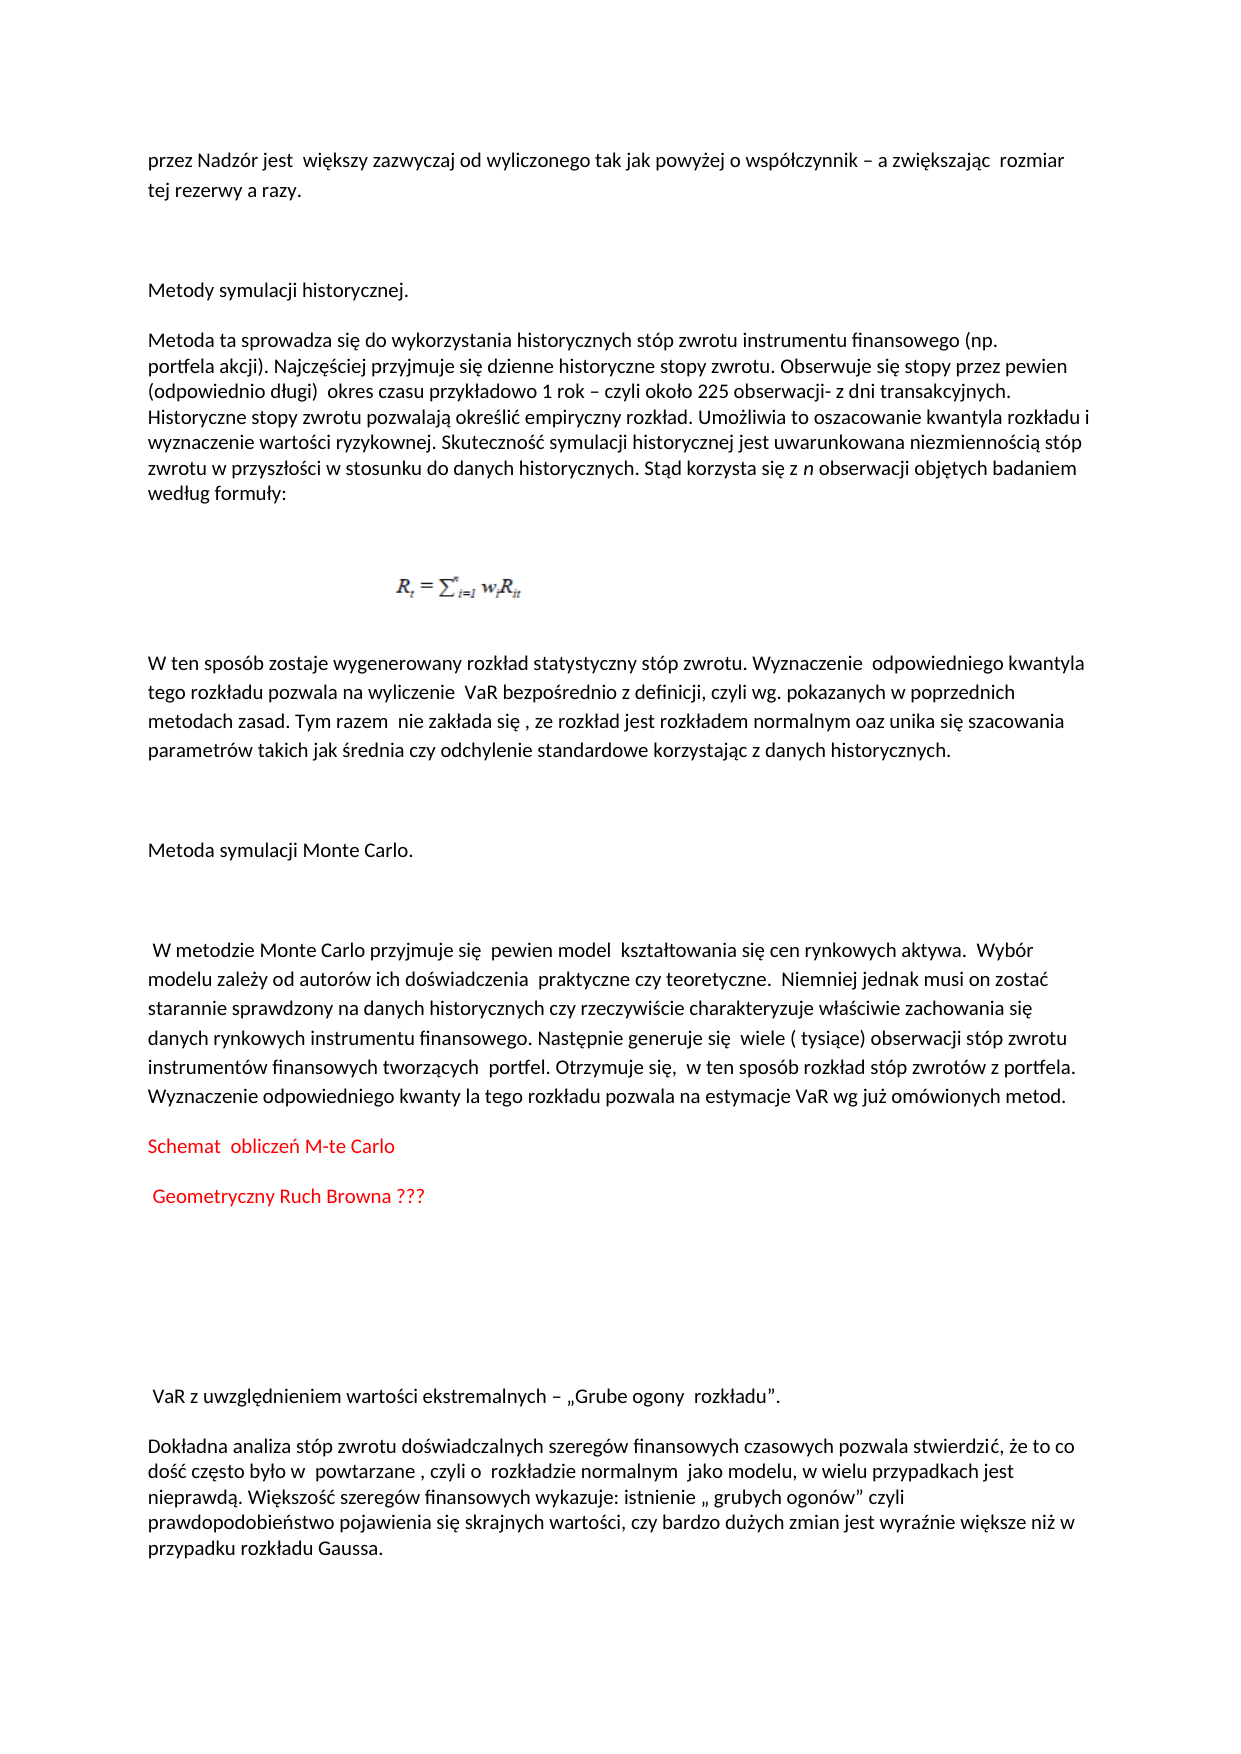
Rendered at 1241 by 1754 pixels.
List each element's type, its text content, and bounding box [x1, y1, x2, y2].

text przez Nadzór jest większy zazwyczaj od wyliczonego tak jak powyżej o współczynnik – a zwiększając rozmiar tej rezerwy a razy. [148, 148, 1093, 202]
text Schemat obliczeń M-te Carlo [148, 1133, 1093, 1158]
text portfela akcji). Najczęściej przyjmuje się dzienne historyczne stopy zwrotu. Obserwuje się stopy przez pewien (odpowiednio długi) okres czasu przykładowo 1 rok – czyli około 225 obserwacji- z dni transakcyjnych. Historyczne stopy zwrotu pozwalają określić empiryczny rozkład. Umożliwia to oszacowanie kwantyla rozkładu i wyznaczenie wartości ryzykownej. Skuteczność symulacji historycznej jest uwarunkowana niezmiennością stóp zwrotu w przyszłości w stosunku do danych historycznych. Stąd korzysta się z n obserwacji objętych badaniem według formuły: [148, 353, 1093, 506]
text Geometryczny Ruch Browna ??? [148, 1183, 1093, 1208]
text Dokładna analiza stóp zwrotu doświadczalnych szeregów finansowych czasowych pozwala stwierdzić, że to co dość często było w powtarzane , czyli o rozkładzie normalnym jako modelu, w wielu przypadkach jest nieprawdą. Większość szeregów finansowych wykazuje: istnienie „ grubych ogonów” czyli prawdopodobieństwo pojawienia się skrajnych wartości, czy bardzo dużych zmian jest wyraźnie większe niż w przypadku rozkładu Gaussa. [148, 1433, 1093, 1560]
text Metoda symulacji Monte Carlo. [148, 837, 1093, 863]
text Metody symulacji historycznej. [148, 277, 1093, 302]
text W ten sposób zostaje wygenerowany rozkład statystyczny stóp zwrotu. Wyznaczenie odpowiedniego kwantyla tego rozkładu pozwala na wyliczenie VaR bezpośrednio z definicji, czyli wg. pokazanych w poprzednich metodach zasad. Tym razem nie zakłada się , ze rozkład jest rozkładem normalnym oaz unika się szacowania parametrów takich jak średnia czy odchylenie standardowe korzystając z danych historycznych. [148, 650, 1093, 763]
text Metoda ta sprowadza się do wykorzystania historycznych stóp zwrotu instrumentu finansowego (np. [148, 328, 1093, 353]
text VaR z uwzględnieniem wartości ekstremalnych – „Grube ogony rozkładu”. [148, 1383, 1093, 1408]
text W metodzie Monte Carlo przyjmuje się pewien model kształtowania się cen rynkowych aktywa. Wybór modelu zależy od autorów ich doświadczenia praktyczne czy teoretyczne. Niemniej jednak musi on zostać starannie sprawdzony na danych historycznych czy rzeczywiście charakteryzuje właściwie zachowania się danych rynkowych instrumentu finansowego. Następnie generuje się wiele ( tysiące) obserwacji stóp zwrotu instrumentów finansowych tworzących portfel. Otrzymuje się, w ten sposób rozkład stóp zwrotów z portfela. Wyznaczenie odpowiedniego kwanty la tego rozkładu pozwala na estymacje VaR wg już omówionych metod. [148, 937, 1093, 1108]
